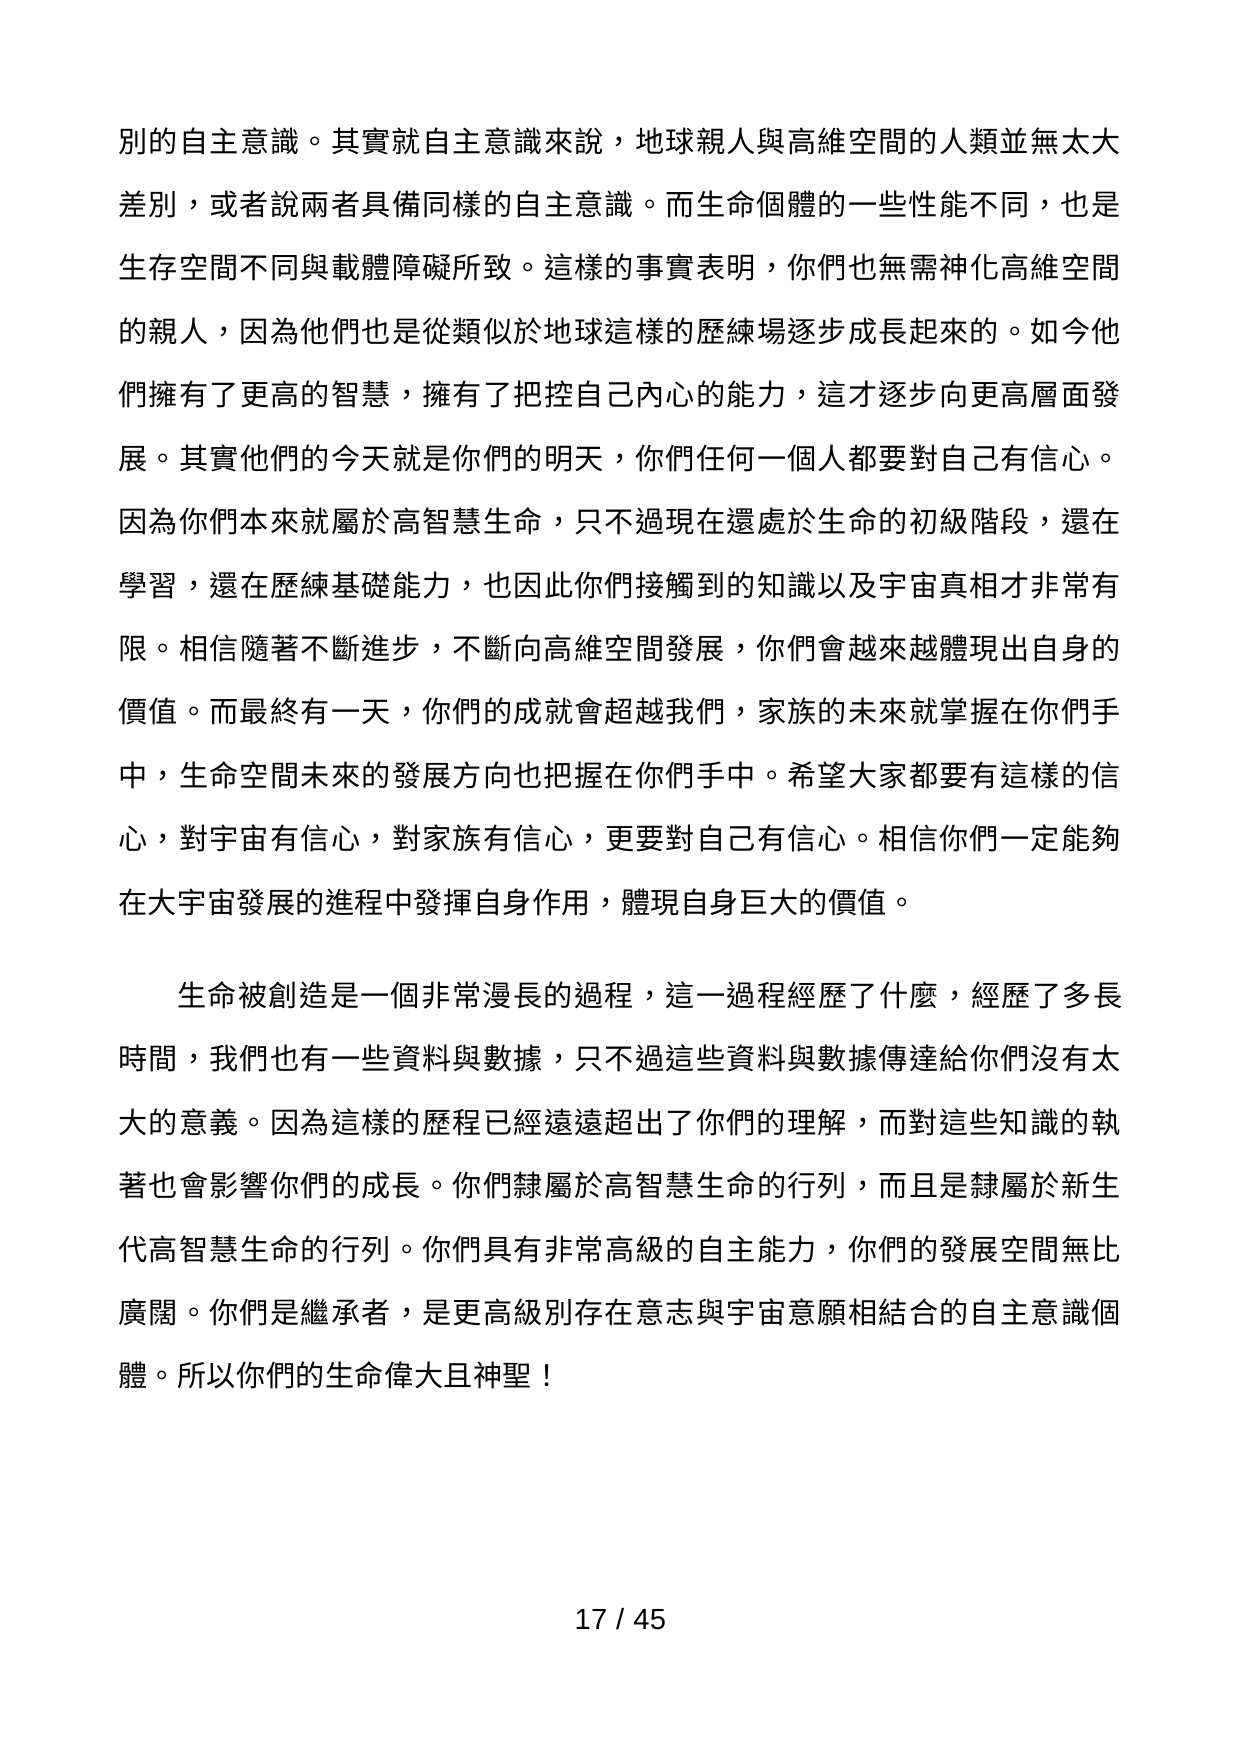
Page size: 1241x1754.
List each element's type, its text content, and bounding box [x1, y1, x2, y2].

text 別的自主意識。其實就自主意識來說，地球親人與高維空間的人類並無太大差別，或者說兩者具備同樣的自主意識。而生命個體的一些性能不同，也是生存空間不同與載體障礙所致。這樣的事實表明，你們也無需神化高維空間的親人，因為他們也是從類似於地球這樣的歷練場逐步成長起來的。如今他們擁有了更高的智慧，擁有了把控自己內心的能力，這才逐步向更高層面發展。其實他們的今天就是你們的明天，你們任何一個人都要對自己有信心。因為你們本來就屬於高智慧生命，只不過現在還處於生命的初級階段，還在學習，還在歷練基礎能力，也因此你們接觸到的知識以及宇宙真相才非常有限。相信隨著不斷進步，不斷向高維空間發展，你們會越來越體現出自身的價值。而最終有一天，你們的成就會超越我們，家族的未來就掌握在你們手中，生命空間未來的發展方向也把握在你們手中。希望大家都要有這樣的信心，對宇宙有信心，對家族有信心，更要對自己有信心。相信你們一定能夠在大宇宙發展的進程中發揮自身作用，體現自身巨大的價值。 [118, 118, 1122, 922]
text 生命被創造是一個非常漫長的過程，這一過程經歷了什麼，經歷了多長時間，我們也有一些資料與數據，只不過這些資料與數據傳達給你們沒有太大的意義。因為這樣的歷程已經遠遠超出了你們的理解，而對這些知識的執著也會影響你們的成長。你們隸屬於高智慧生命的行列，而且是隸屬於新生代高智慧生命的行列。你們具有非常高級的自主能力，你們的發展空間無比廣闊。你們是繼承者，是更高級別存在意志與宇宙意願相結合的自主意識個體。所以你們的生命偉大且神聖！ [118, 972, 1122, 1395]
